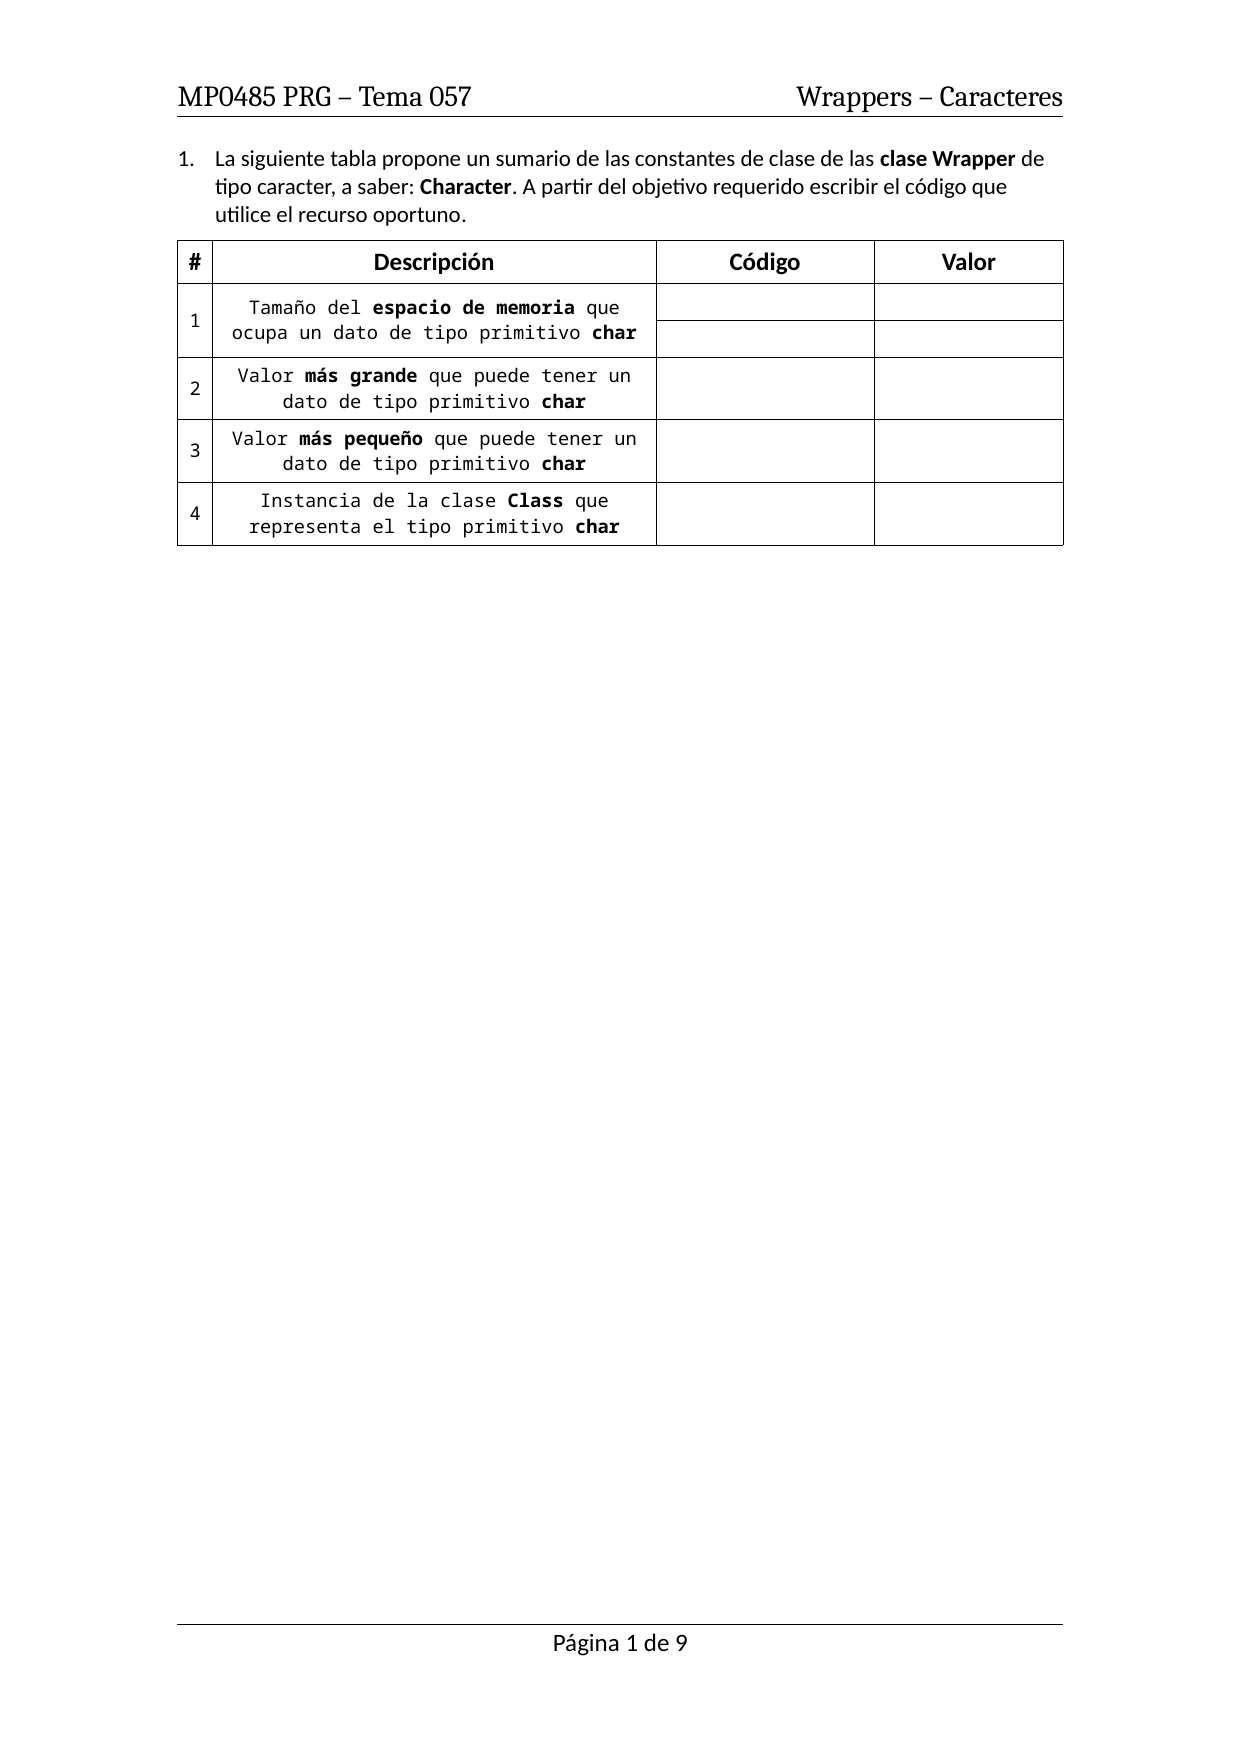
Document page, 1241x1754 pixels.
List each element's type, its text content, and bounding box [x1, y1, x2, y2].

table_cell Instancia de la clase Class que representa el tipo primitivo char [213, 483, 656, 544]
table_cell [875, 321, 1063, 357]
table_cell 2 [178, 358, 212, 419]
list La siguiente tabla propone un sumario de las constantes de clase de las clase Wrapper de tipo caracter, a saber: Character. A partir del objetivo requerido escribir el código que utilice el recurso oportuno. [177, 144, 1063, 228]
table_cell Valor más grande que puede tener un dato de tipo primitivo char [213, 358, 656, 419]
table_cell [875, 420, 1063, 482]
table_cell [657, 420, 874, 482]
table_cell 4 [178, 483, 212, 544]
table_cell [875, 483, 1063, 544]
table_cell Valor más pequeño que puede tener un dato de tipo primitivo char [213, 420, 656, 482]
table_cell Tamaño del espacio de memoria que ocupa un dato de tipo primitivo char [213, 284, 656, 357]
table_cell [657, 321, 874, 357]
table_cell 1 [178, 284, 212, 357]
table_header Valor [875, 241, 1063, 282]
table_cell [875, 284, 1063, 319]
table_cell 3 [178, 420, 212, 482]
table_cell [657, 284, 874, 319]
table_header Código [657, 241, 874, 282]
table_cell [875, 358, 1063, 419]
table_cell [657, 358, 874, 419]
table_header Descripción [213, 241, 656, 282]
table_header # [178, 241, 212, 282]
table_cell [657, 483, 874, 544]
